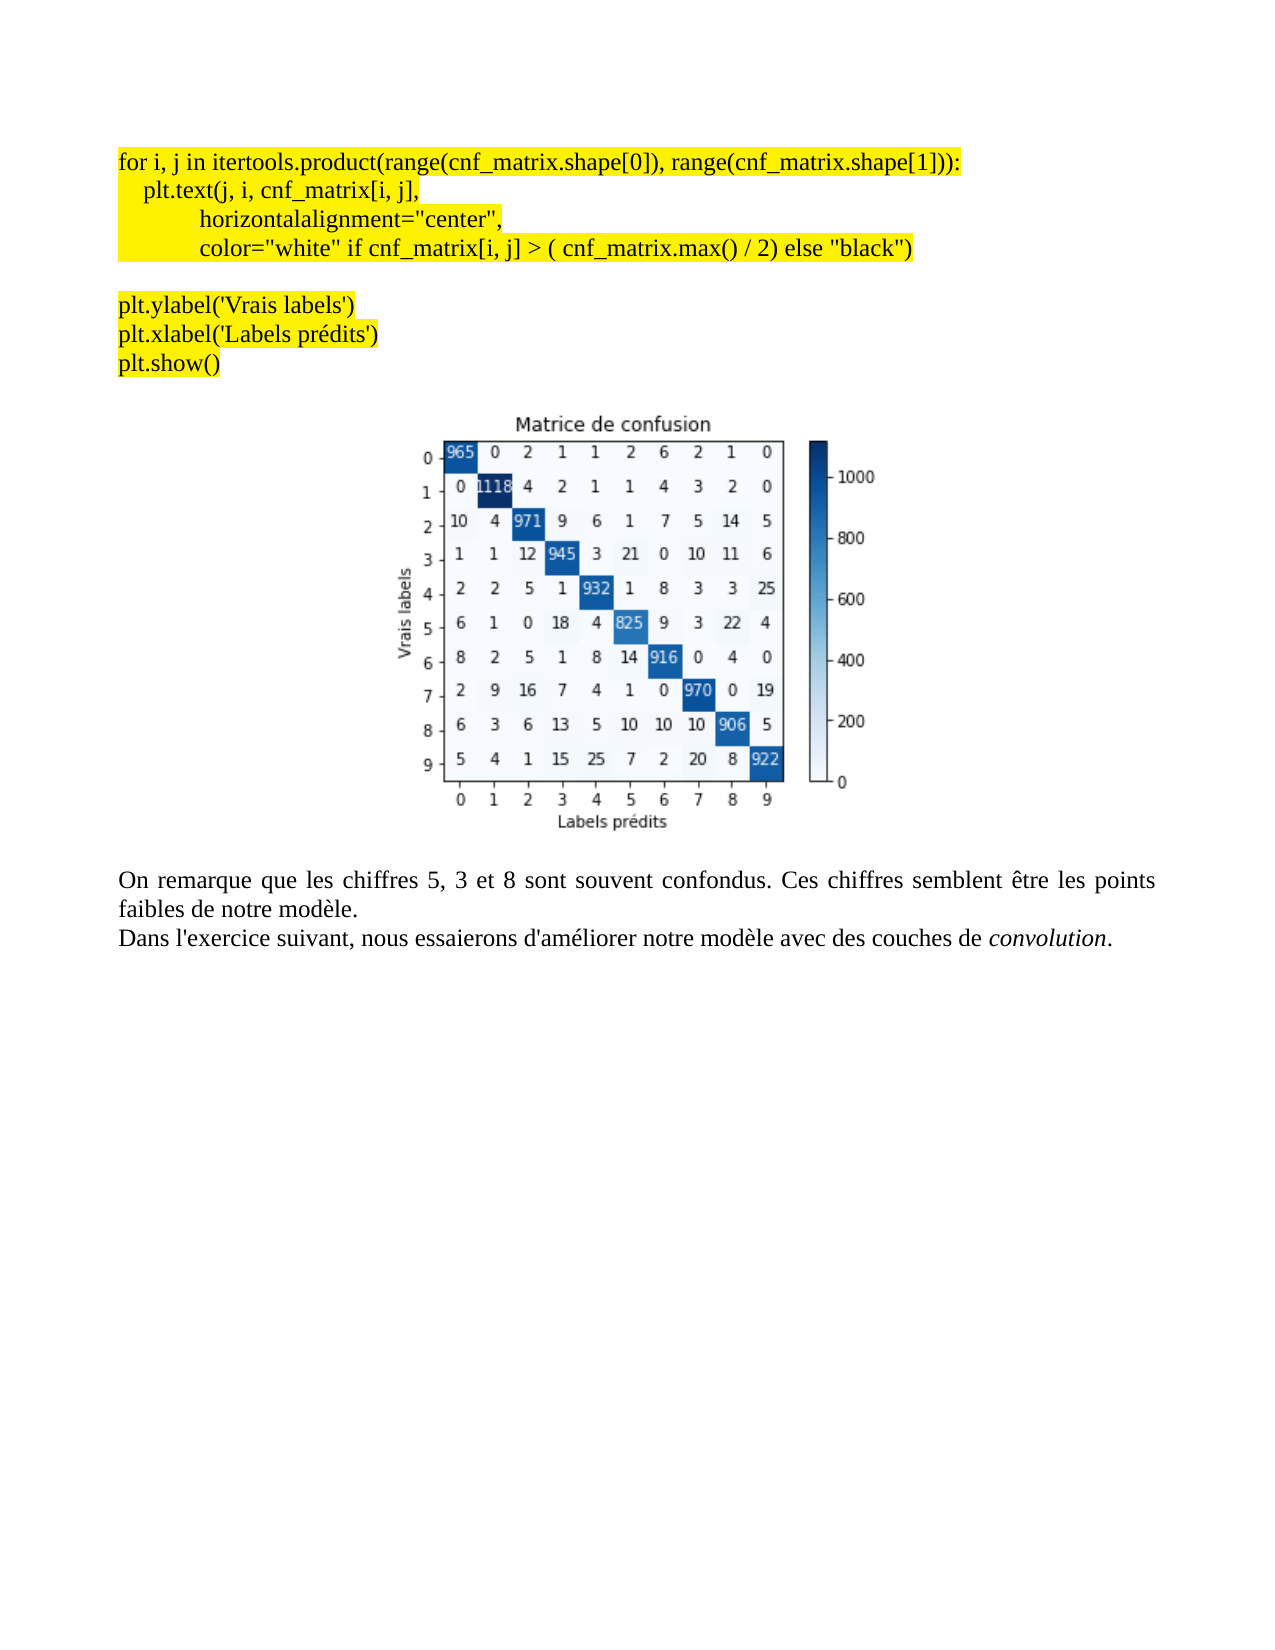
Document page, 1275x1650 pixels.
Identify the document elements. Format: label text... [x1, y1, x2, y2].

text for i, j in itertools.product(range(cnf_matrix.shape[0]), range(cnf_matrix.shape[1])): [118, 147, 1157, 176]
text plt.ylabel('Vrais labels') [118, 291, 1157, 319]
text Dans l'exercice suivant, nous essaierons d'améliorer notre modèle avec des couches de convolution. [118, 923, 1157, 952]
picture [389, 405, 886, 842]
text horizontalalignment="center", [118, 204, 1157, 233]
text On remarque que les chiffres 5, 3 et 8 sont souvent confondus. Ces chiffres semblent être les points faibles de notre modèle. [118, 866, 1157, 923]
text plt.text(j, i, cnf_matrix[i, j], [118, 176, 1157, 204]
text plt.show() [118, 348, 1157, 377]
text color="white" if cnf_matrix[i, j] > ( cnf_matrix.max() / 2) else "black") [118, 233, 1157, 262]
text plt.xlabel('Labels prédits') [118, 319, 1157, 348]
